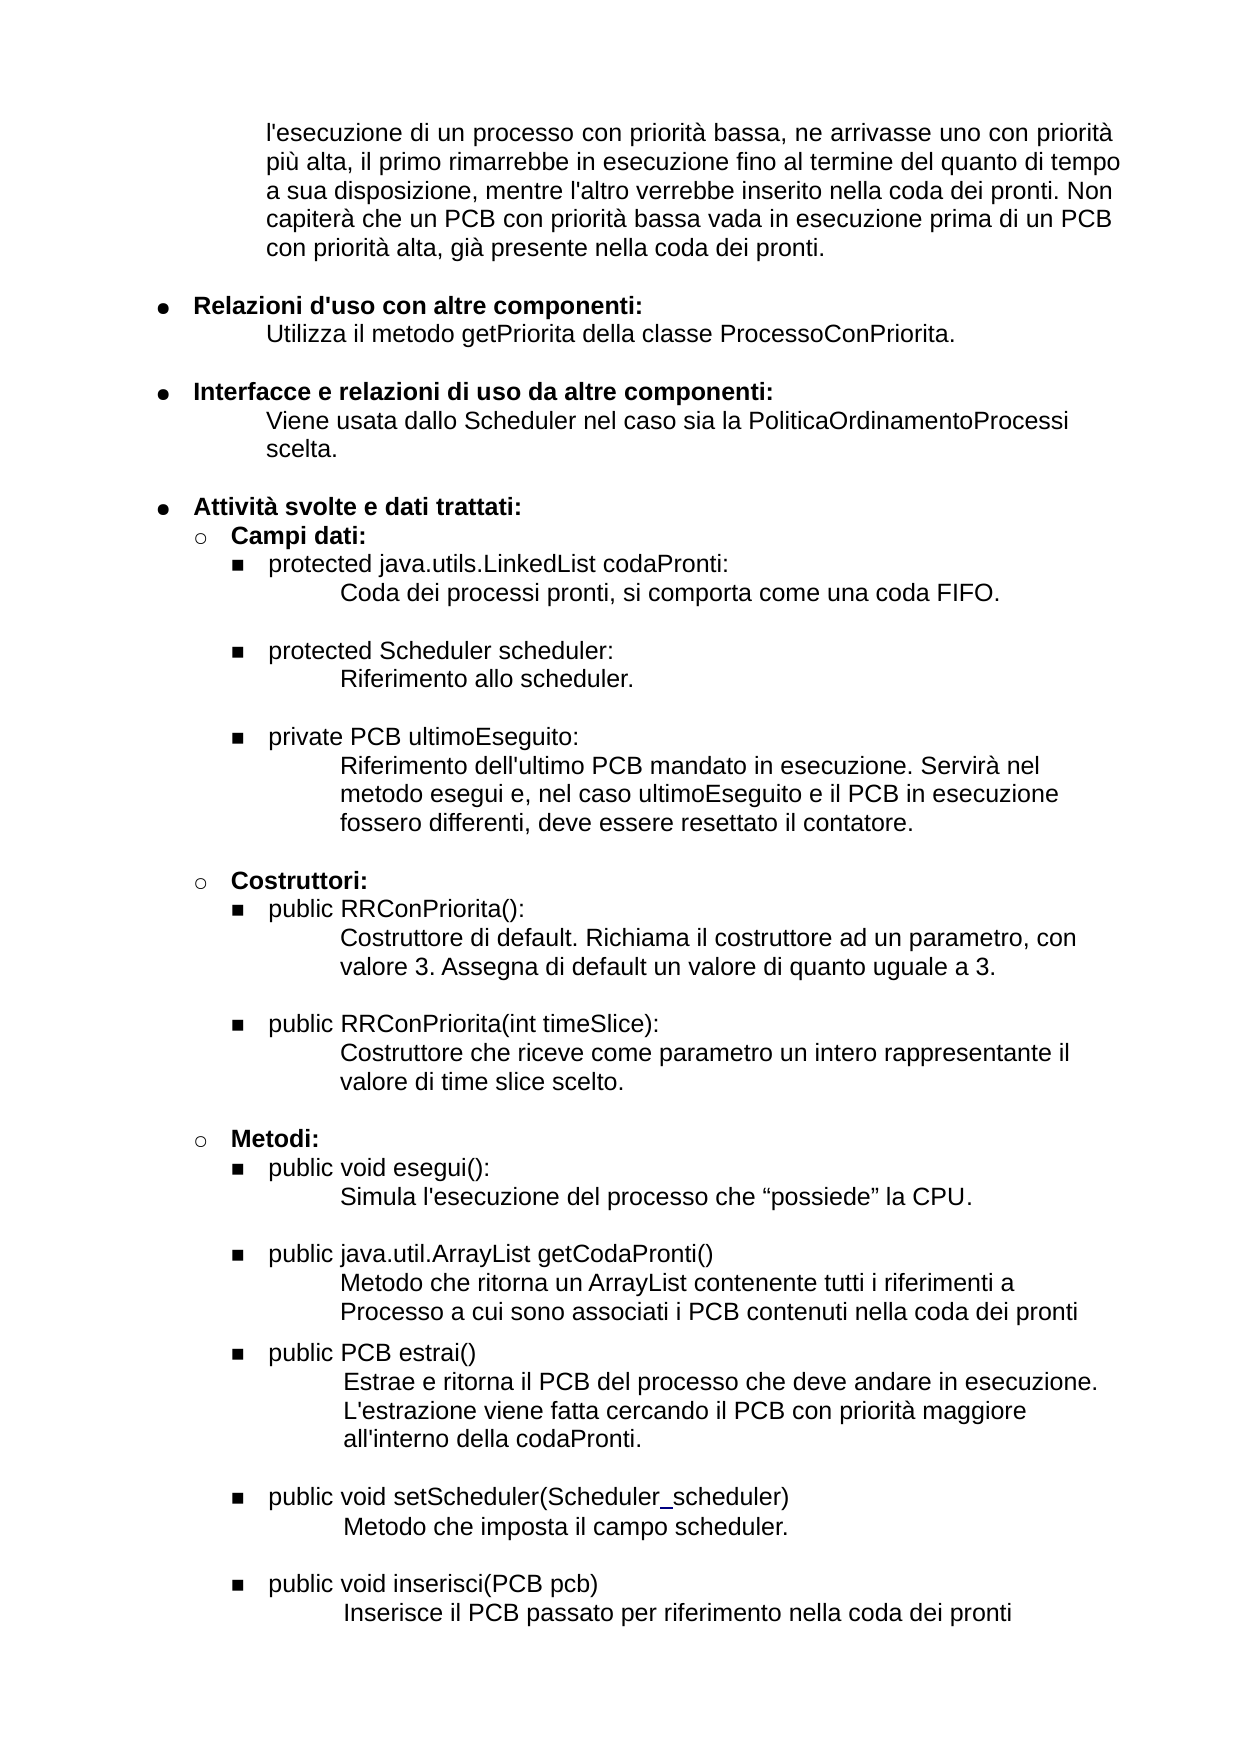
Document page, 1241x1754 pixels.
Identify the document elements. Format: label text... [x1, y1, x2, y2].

list Relazioni d'uso con altre componenti: [156, 291, 1122, 319]
text Costruttore che riceve come parametro un intero rappresentante il valore di time slice scelto. [118, 1038, 1122, 1096]
list Costruttori: [193, 866, 1122, 894]
text Costruttore di default. Richiama il costruttore ad un parametro, con valore 3. Assegna di default un valore di quanto uguale a 3. [118, 923, 1122, 981]
list Campi dati: [193, 521, 1122, 549]
text Riferimento allo scheduler. [118, 664, 1122, 693]
text Coda dei processi pronti, si comporta come una coda FIFO. [118, 578, 1122, 607]
list Attività svolte e dati trattati: [156, 492, 1122, 521]
list public PCB estrai() [231, 1338, 1122, 1367]
list public void esegui(): [231, 1153, 1122, 1182]
text Simula l'esecuzione del processo che “possiede” la CPU. [118, 1182, 1122, 1211]
list public RRConPriorita(int timeSlice): [231, 1009, 1122, 1038]
list Inserisce il PCB passato per riferimento nella coda dei pronti [306, 1598, 1122, 1626]
list public RRConPriorita(): [231, 894, 1122, 923]
list Viene usata dallo Scheduler nel caso sia la PoliticaOrdinamentoProcessi scelta. [156, 406, 1122, 463]
text Riferimento dell'ultimo PCB mandato in esecuzione. Servirà nel metodo esegui e, nel caso ultimoEseguito e il PCB in esecuzione fossero differenti, deve essere resettato il contatore. [118, 751, 1122, 837]
list Utilizza il metodo getPriorita della classe ProcessoConPriorita. [156, 319, 1122, 348]
list protected java.utils.LinkedList codaPronti: [231, 549, 1122, 578]
list public java.util.ArrayList getCodaPronti() [231, 1239, 1122, 1268]
list l'esecuzione di un processo con priorità bassa, ne arrivasse uno con priorità più alta, il primo rimarrebbe in esecuzione fino al termine del quanto di tempo a sua disposizione, mentre l'altro verrebbe inserito nella coda dei pronti. Non capiterà che un PCB con priorità bassa vada in esecuzione prima di un PCB con priorità alta, già presente nella coda dei pronti. [156, 118, 1122, 262]
list Metodo che imposta il campo scheduler. [306, 1511, 1122, 1540]
list Estrae e ritorna il PCB del processo che deve andare in esecuzione. L'estrazione viene fatta cercando il PCB con priorità maggiore all'interno della codaPronti. [306, 1367, 1122, 1453]
list protected Scheduler scheduler: [231, 636, 1122, 664]
list public void inserisci(PCB pcb) [231, 1569, 1122, 1598]
text Metodo che ritorna un ArrayList contenente tutti i riferimenti a Processo a cui sono associati i PCB contenuti nella coda dei pronti [118, 1268, 1122, 1326]
list Metodi: [193, 1124, 1122, 1153]
list private PCB ultimoEseguito: [231, 722, 1122, 751]
list Interfacce e relazioni di uso da altre componenti: [156, 377, 1122, 406]
list public void setScheduler(Scheduler scheduler) [231, 1482, 1122, 1511]
